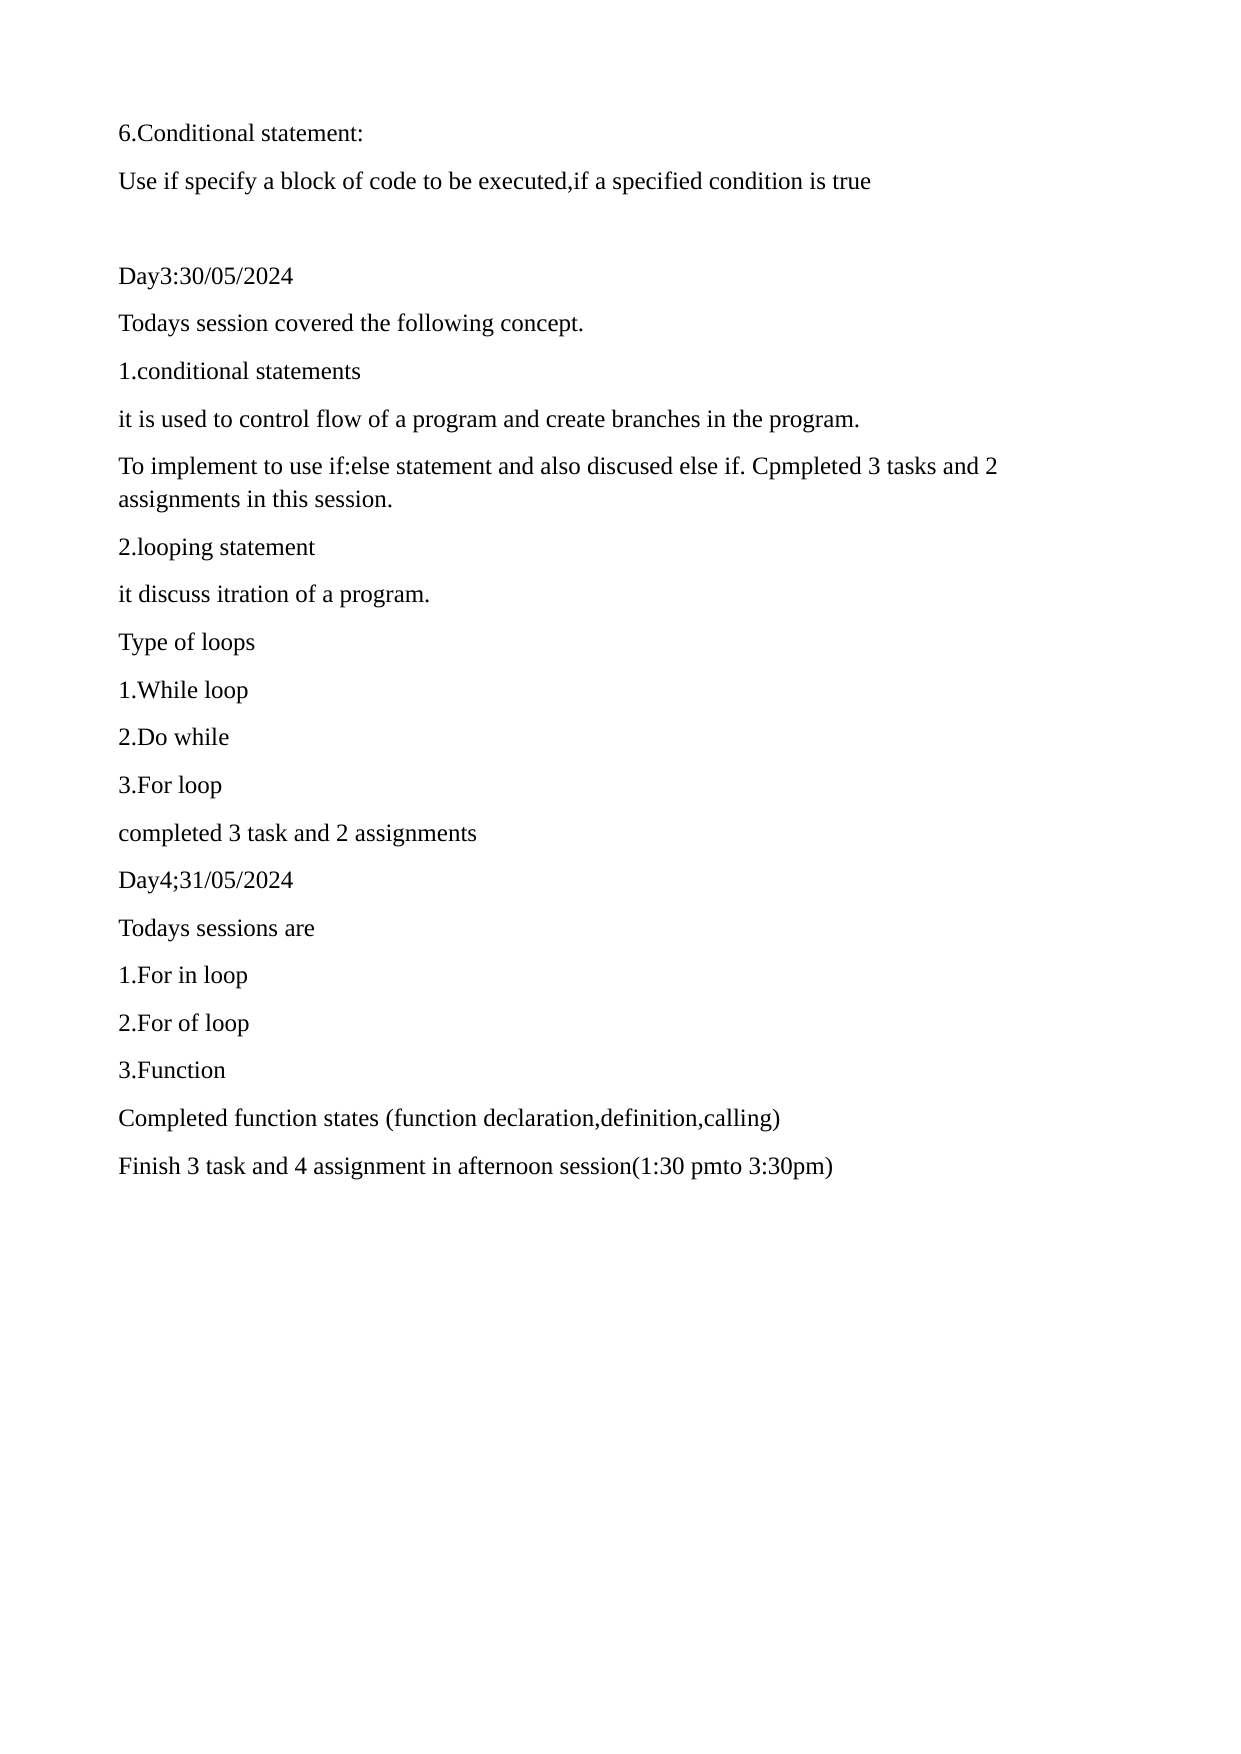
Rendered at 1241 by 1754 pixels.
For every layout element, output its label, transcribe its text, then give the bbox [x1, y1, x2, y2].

text Type of loops [118, 627, 1122, 656]
text completed 3 task and 2 assignments [118, 818, 1122, 846]
text 3.For loop [118, 770, 1122, 799]
text 1.For in loop [118, 960, 1122, 989]
text Day4;31/05/2024 [118, 865, 1122, 894]
text To implement to use if:else statement and also discused else if. Cpmpleted 3 tasks and 2 assignments in this session. [118, 451, 1122, 513]
text 1.conditional statements [118, 356, 1122, 385]
text 6.Conditional statement: [118, 118, 1122, 147]
text 2.For of loop [118, 1008, 1122, 1037]
text Day3:30/05/2024 [118, 261, 1122, 290]
text 3.Function [118, 1056, 1122, 1084]
text Todays sessions are [118, 913, 1122, 942]
text it discuss itration of a program. [118, 579, 1122, 608]
text Finish 3 task and 4 assignment in afternoon session(1:30 pmto 3:30pm) [118, 1151, 1122, 1179]
text 2.Do while [118, 722, 1122, 751]
text 2.looping statement [118, 532, 1122, 561]
text Todays session covered the following concept. [118, 308, 1122, 337]
text 1.While loop [118, 675, 1122, 703]
text Completed function states (function declaration,definition,calling) [118, 1103, 1122, 1132]
text Use if specify a block of code to be executed,if a specified condition is true [118, 166, 1122, 194]
text it is used to control flow of a program and create branches in the program. [118, 404, 1122, 432]
